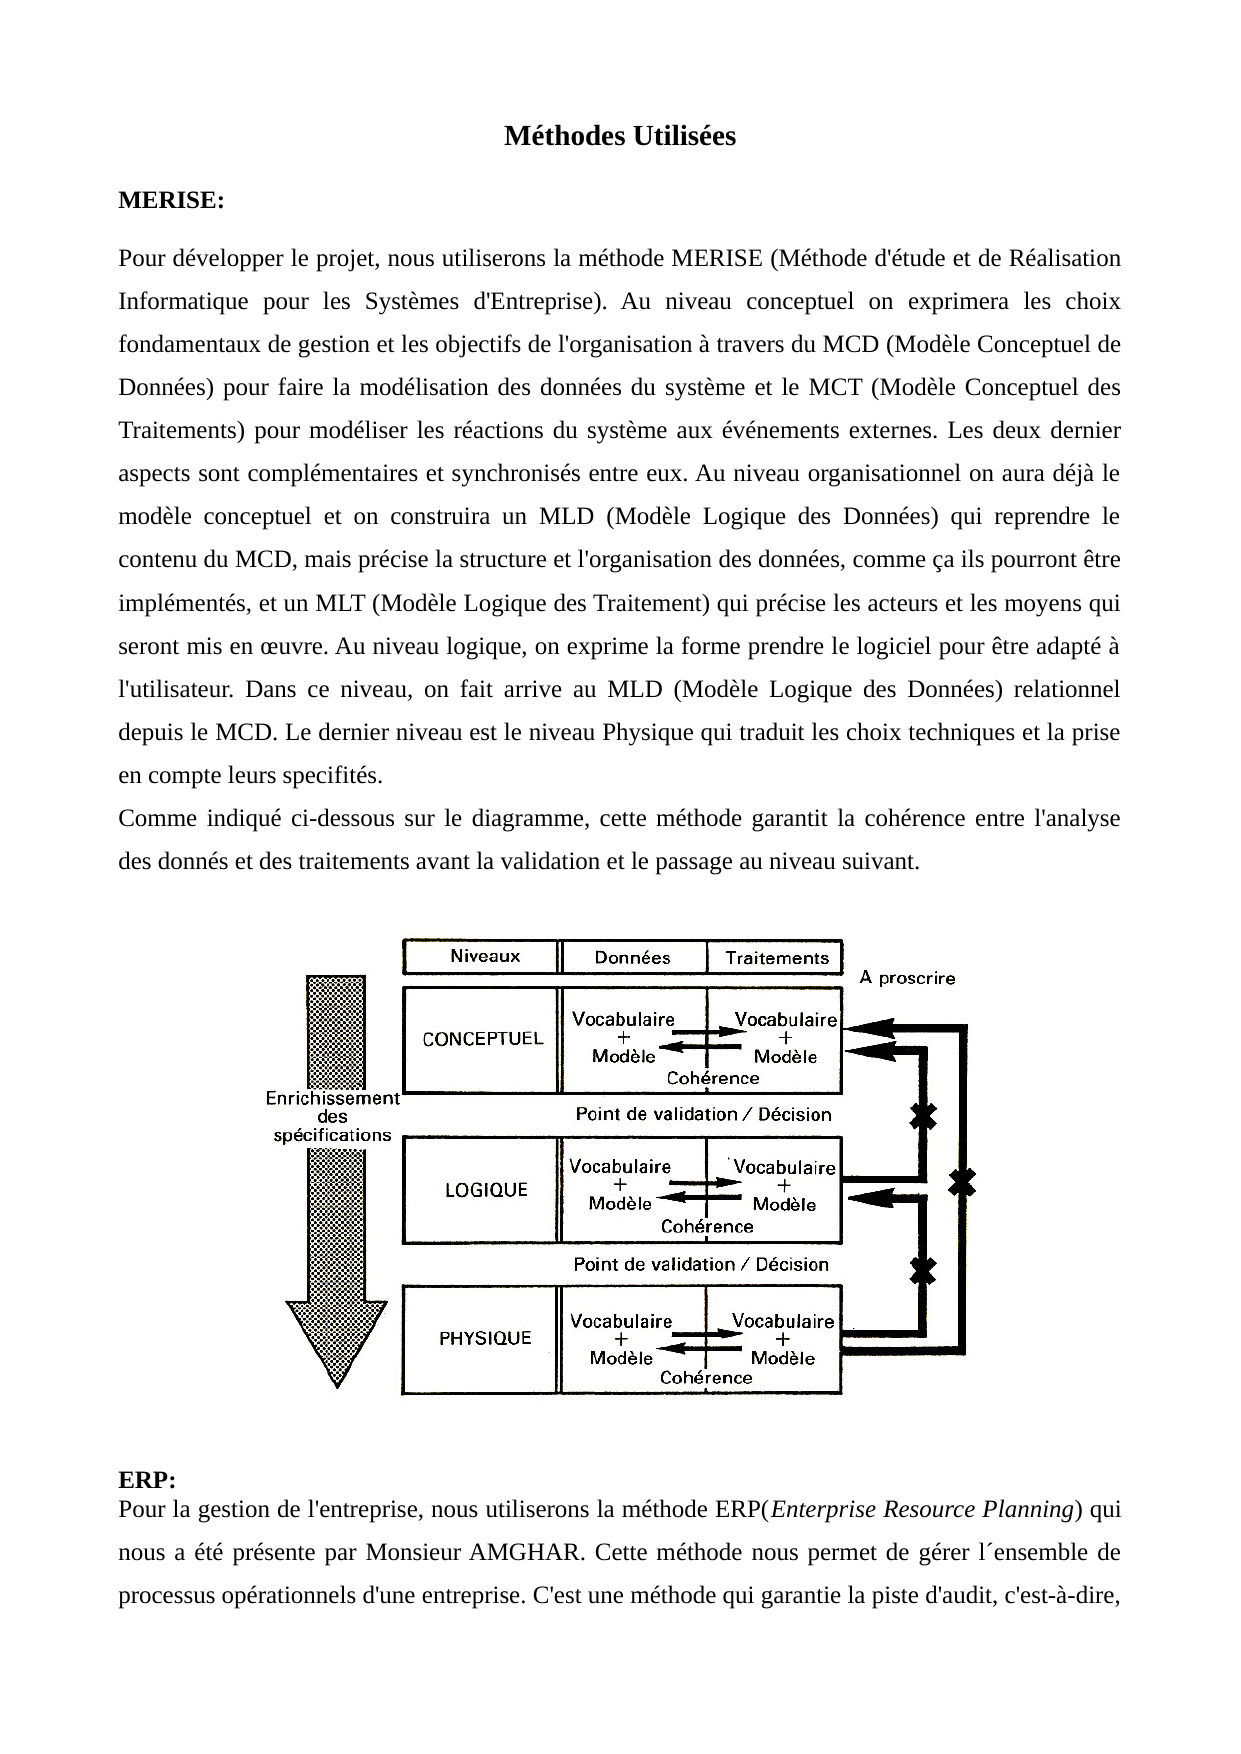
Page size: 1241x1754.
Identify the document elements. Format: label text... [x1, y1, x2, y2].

text Pour la gestion de l'entreprise, nous utiliserons la méthode ERP(Enterprise Resource Planning) qui nous a été présente par Monsieur AMGHAR. Cette méthode nous permet de gérer l´ensemble de processus opérationnels d'une entreprise. C'est une méthode qui garantie la piste d'audit, c'est-à-dire, [118, 1494, 1122, 1609]
text ERP: [118, 1465, 1122, 1494]
text Méthodes Utilisées [118, 118, 1122, 152]
text MERISE: [118, 185, 1122, 214]
text Comme indiqué ci-dessous sur le diagramme, cette méthode garantit la cohérence entre l'analyse des donnés et des traitements avant la validation et le passage au niveau suivant. [118, 803, 1122, 875]
text Pour développer le projet, nous utiliserons la méthode MERISE (Méthode d'étude et de Réalisation Informatique pour les Systèmes d'Entreprise). Au niveau conceptuel on exprimera les choix fondamentaux de gestion et les objectifs de l'organisation à travers du MCD (Modèle Conceptuel de Données) pour faire la modélisation des données du système et le MCT (Modèle Conceptuel des Traitements) pour modéliser les réactions du système aux événements externes. Les deux dernier aspects sont complémentaires et synchronisés entre eux. Au niveau organisationnel on aura déjà le modèle conceptuel et on construira un MLD (Modèle Logique des Données) qui reprendre le contenu du MCD, mais précise la structure et l'organisation des données, comme ça ils pourront être implémentés, et un MLT (Modèle Logique des Traitement) qui précise les acteurs et les moyens qui seront mis en œuvre. Au niveau logique, on exprime la forme prendre le logiciel pour être adapté à l'utilisateur. Dans ce niveau, on fait arrive au MLD (Modèle Logique des Données) relationnel depuis le MCD. Le dernier niveau est le niveau Physique qui traduit les choix techniques et la prise en compte leurs specifités. [118, 243, 1122, 789]
